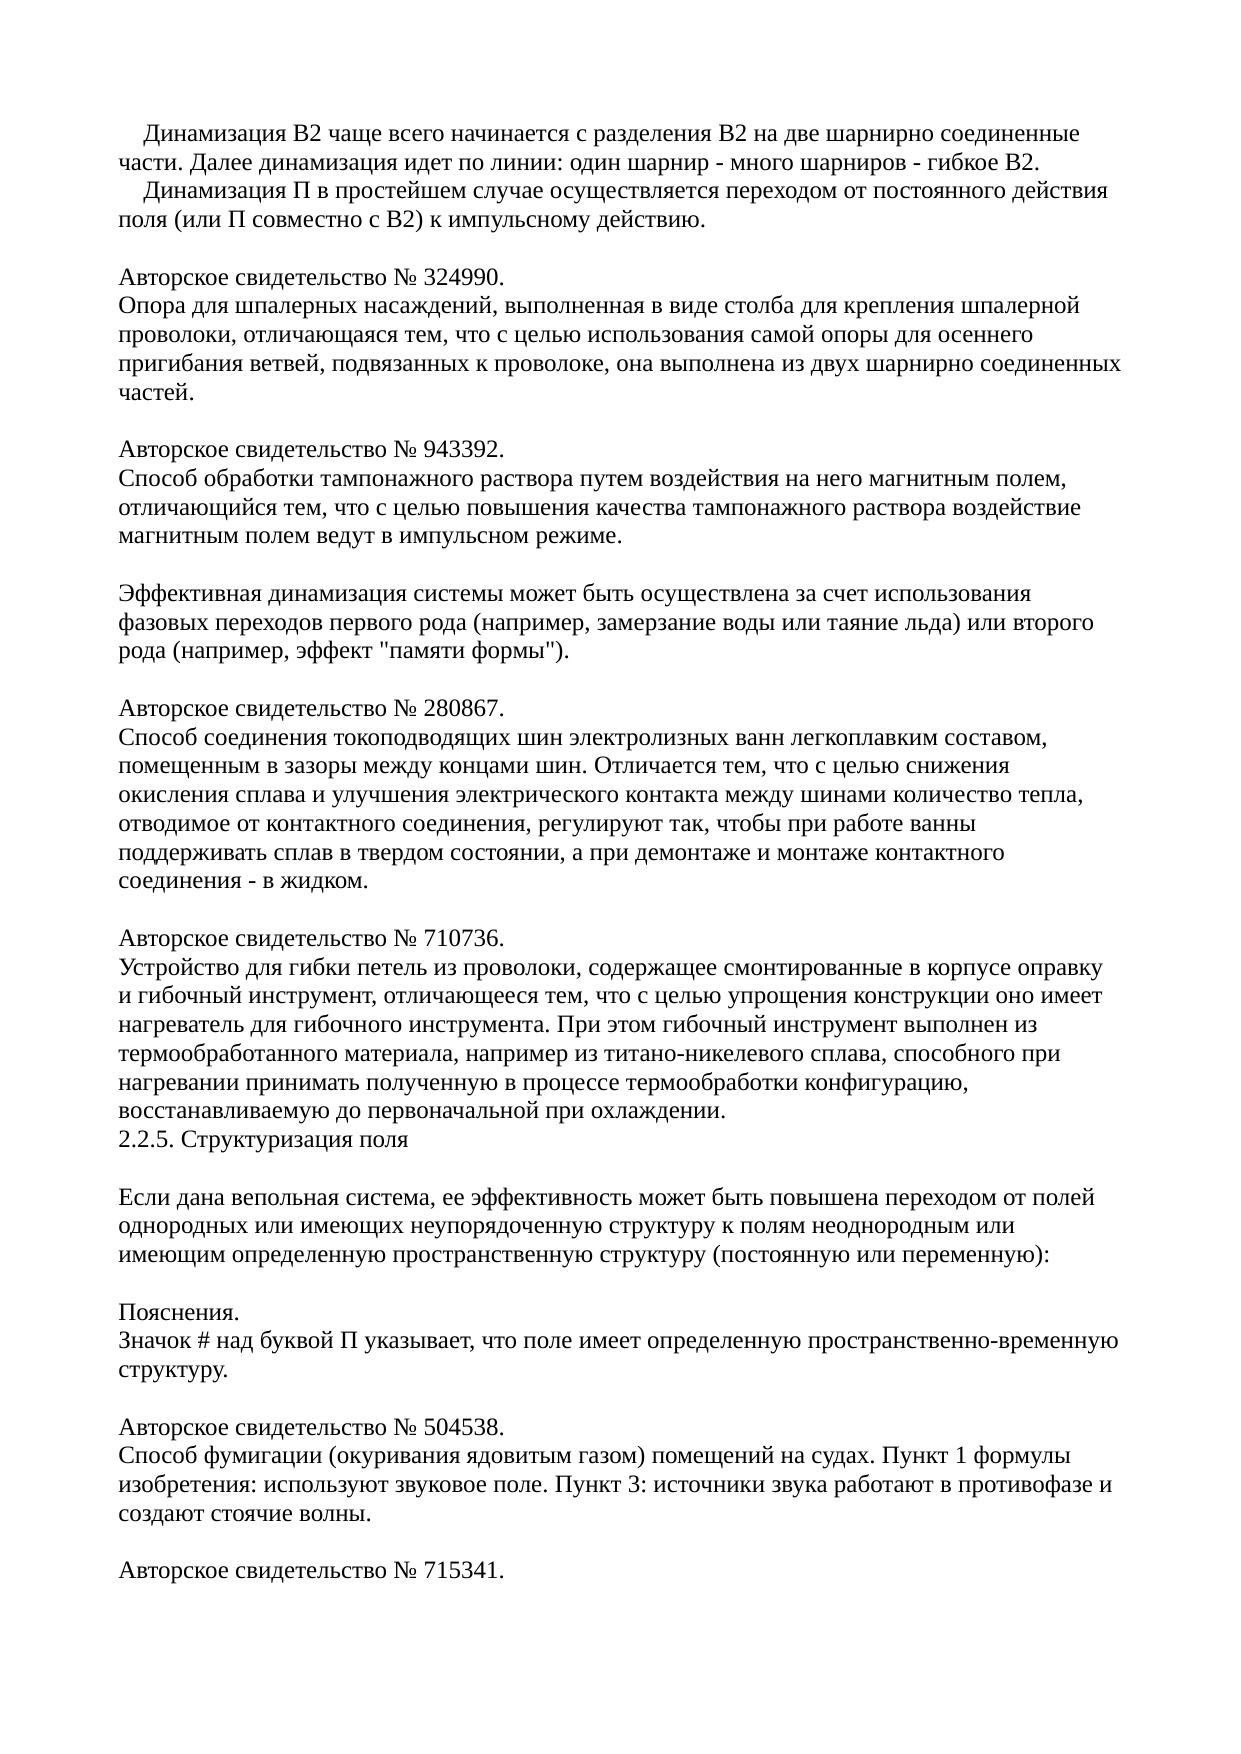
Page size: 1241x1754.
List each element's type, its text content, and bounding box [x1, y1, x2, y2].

text Пояснения. [118, 1297, 1122, 1326]
text Способ соединения токоподводящих шин электролизных ванн легкоплавким составом, помещенным в зазоры между концами шин. Отличается тем, что с целью снижения окисления сплава и улучшения электрического контакта между шинами количество тепла, отводимое от контактного соединения, регулируют так, чтобы при работе ванны поддерживать сплав в твердом состоянии, а при демонтаже и монтаже контактного соединения - в жидком. [118, 722, 1122, 894]
text 2.2.5. Структуризация поля [118, 1124, 1122, 1153]
text Способ фумигации (окуривания ядовитым газом) помещений на судах. Пункт 1 формулы изобретения: используют звуковое поле. Пункт 3: источники звука работают в противофазе и создают стоячие волны. [118, 1441, 1122, 1527]
text Значок # над буквой П указывает, что поле имеет определенную пространственно-временную структуру. [118, 1326, 1122, 1383]
text Если дана вепольная система, ее эффективность может быть повышена переходом от полей однородных или имеющих неупорядоченную структуру к полям неоднородным или имеющим определенную пространственную структуру (постоянную или переменную): [118, 1182, 1122, 1268]
text Авторское свидетельство № 715341. [118, 1556, 1122, 1584]
text Авторское свидетельство № 324990. [118, 262, 1122, 291]
text Динамизация П в простейшем случае осуществляется переходом от постоянного действия поля (или П совместно с В2) к импульсному действию. [118, 176, 1122, 233]
text Динамизация В2 чаще всего начинается с разделения В2 на две шарнирно соединенные части. Далее динамизация идет по линии: один шарнир - много шарниров - гибкое В2. [118, 118, 1122, 176]
text Эффективная динамизация системы может быть осуществлена за счет использования фазовых переходов первого рода (например, замерзание воды или таяние льда) или второго рода (например, эффект "памяти формы"). [118, 578, 1122, 664]
text Устройство для гибки петель из проволоки, содержащее смонтированные в корпусе оправку и гибочный инструмент, отличающееся тем, что с целью упрощения конструкции оно имеет нагреватель для гибочного инструмента. При этом гибочный инструмент выполнен из термообработанного материала, например из титано-никелевого сплава, способного при нагревании принимать полученную в процессе термообработки конфигурацию, восстанавливаемую до первоначальной при охлаждении. [118, 952, 1122, 1124]
text Авторское свидетельство № 710736. [118, 923, 1122, 952]
text Авторское свидетельство № 943392. [118, 434, 1122, 463]
text Авторское свидетельство № 280867. [118, 693, 1122, 722]
text Авторское свидетельство № 504538. [118, 1412, 1122, 1441]
text Способ обработки тампонажного раствора путем воздействия на него магнитным полем, отличающийся тем, что с целью повышения качества тампонажного раствора воздействие магнитным полем ведут в импульсном режиме. [118, 463, 1122, 549]
text Опора для шпалерных насаждений, выполненная в виде столба для крепления шпалерной проволоки, отличающаяся тем, что с целью использования самой опоры для осеннего пригибания ветвей, подвязанных к проволоке, она выполнена из двух шарнирно соединенных частей. [118, 291, 1122, 406]
